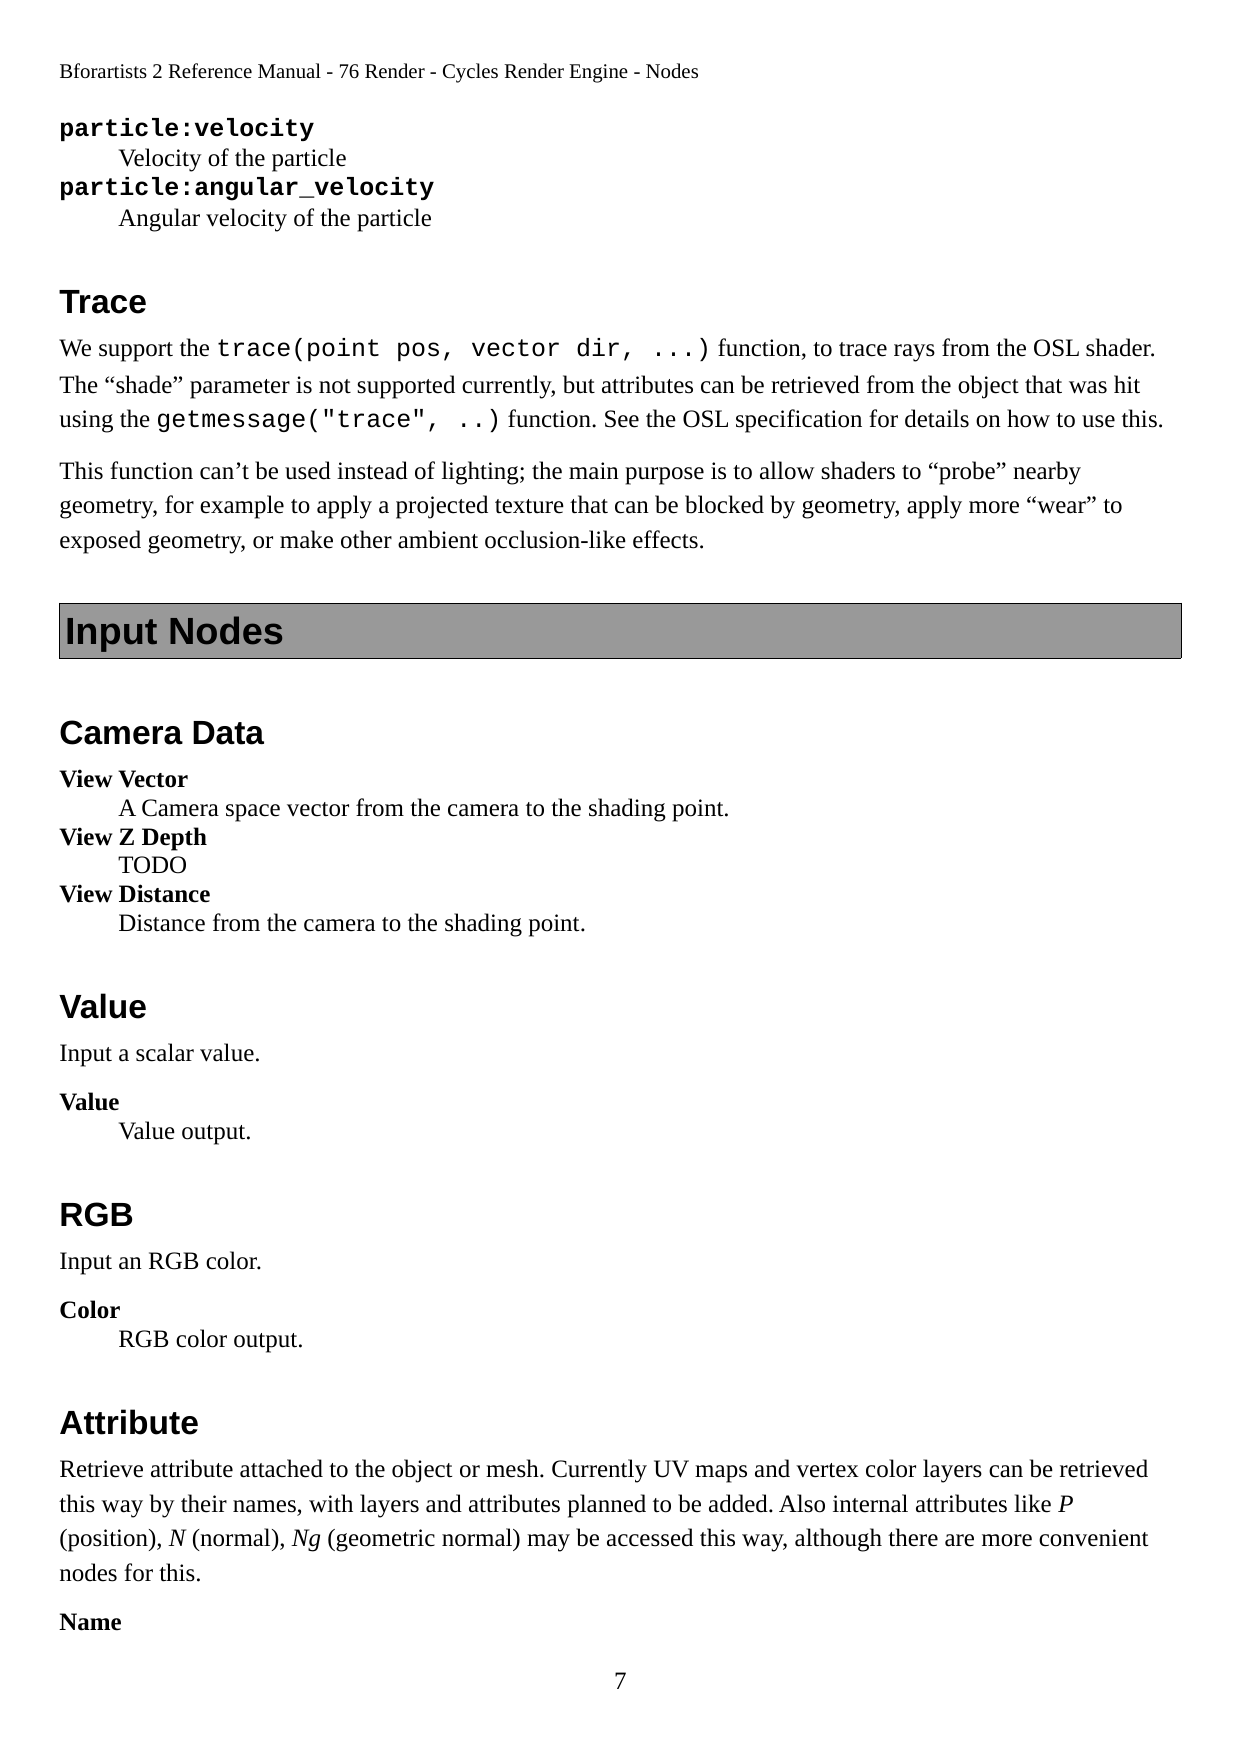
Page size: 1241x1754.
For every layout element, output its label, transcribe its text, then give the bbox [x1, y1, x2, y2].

text We support the trace(point pos, vector dir, ...) function, to trace rays from the OSL shader. The “shade” parameter is not supported currently, but attributes can be retrieved from the object that was hit using the getmessage("trace", ..) function. See the OSL specification for details on how to use this. [59, 333, 1181, 435]
list TODO [118, 851, 1181, 879]
subtitle Value [59, 987, 1181, 1026]
list Distance from the camera to the shading point. [118, 908, 1181, 937]
list Velocity of the particle [118, 143, 1181, 172]
subtitle Value [59, 1087, 1181, 1116]
list A Camera space vector from the camera to the shading point. [118, 793, 1181, 822]
list Angular velocity of the particle [118, 203, 1181, 232]
subtitle Name [59, 1607, 1181, 1636]
subtitle particle:velocity [59, 113, 1181, 143]
subtitle View Z Depth [59, 822, 1181, 851]
text Input a scalar value. [59, 1038, 1181, 1067]
list RGB color output. [118, 1324, 1181, 1353]
subtitle View Distance [59, 879, 1181, 908]
subtitle Trace [59, 282, 1181, 321]
subtitle Color [59, 1295, 1181, 1324]
list Value output. [118, 1116, 1181, 1145]
table_header Input Nodes [60, 604, 1181, 658]
subtitle Camera Data [59, 713, 1181, 752]
subtitle particle:angular_velocity [59, 172, 1181, 203]
subtitle Attribute [59, 1403, 1181, 1442]
text This function can’t be used instead of lighting; the main purpose is to allow shaders to “probe” nearby geometry, for example to apply a projected texture that can be blocked by geometry, apply more “wear” to exposed geometry, or make other ambient occlusion-like effects. [59, 456, 1181, 553]
text Retrieve attribute attached to the object or mesh. Currently UV maps and vertex color layers can be retrieved this way by their names, with layers and attributes planned to be added. Also internal attributes like P (position), N (normal), Ng (geometric normal) may be accessed this way, although there are more convenient nodes for this. [59, 1454, 1181, 1587]
subtitle View Vector [59, 764, 1181, 793]
text Input an RGB color. [59, 1246, 1181, 1275]
subtitle RGB [59, 1195, 1181, 1234]
